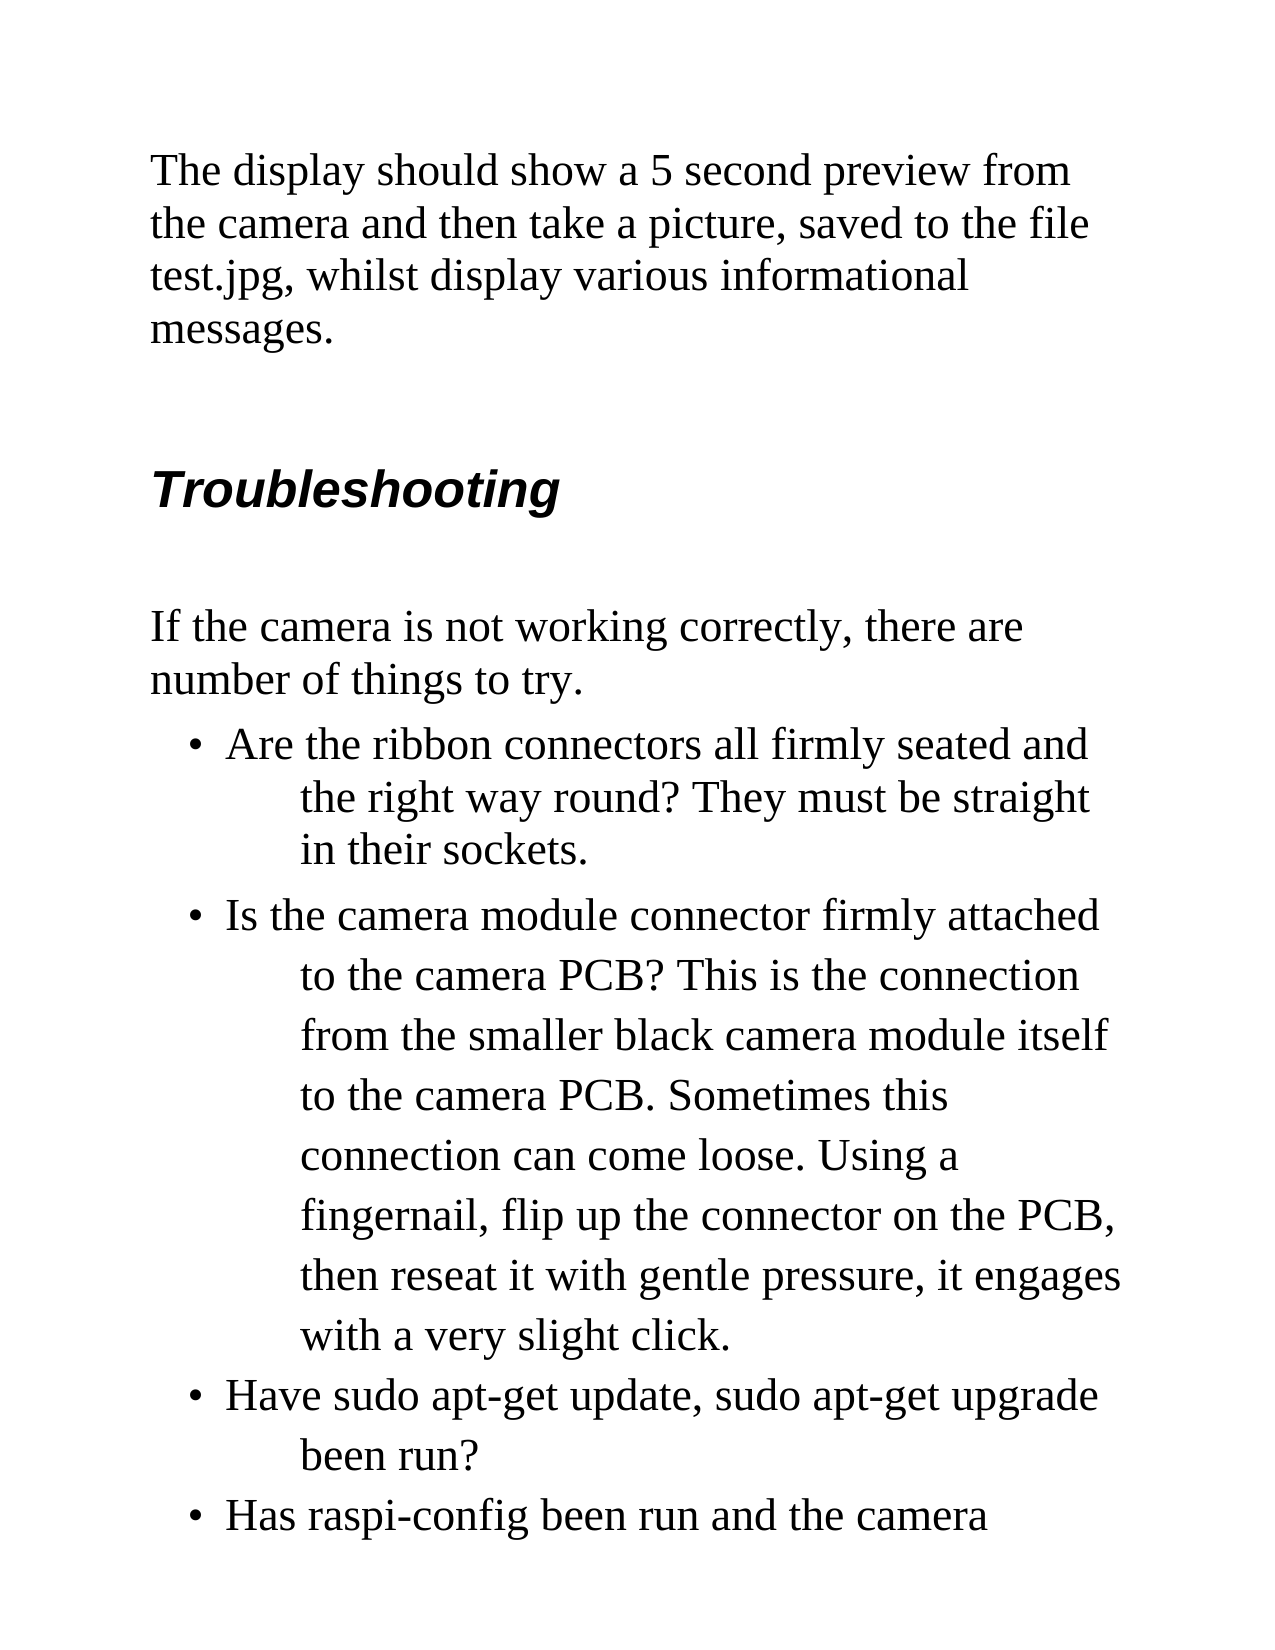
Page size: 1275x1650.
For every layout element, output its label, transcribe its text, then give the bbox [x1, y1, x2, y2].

text Troubleshooting [150, 458, 1125, 518]
text The display should show a 5 second preview from the camera and then take a picture, saved to the file test.jpg, whilst display various informational messages. [150, 143, 1125, 353]
text If the camera is not working correctly, there are number of things to try. [150, 598, 1125, 704]
list Is the camera module connector firmly attached to the camera PCB? This is the connection from the smaller black camera module itself to the camera PCB. Sometimes this connection can come loose. Using a fingernail, flip up the connector on the PCB, then reseat it with gentle pressure, it engages with a very slight click. [187, 887, 1125, 1360]
list Has raspi-config been run and the camera [187, 1487, 1125, 1540]
list Are the ribbon connectors all firmly seated and the right way round? They must be straight in their sockets. [187, 716, 1125, 874]
list Have sudo apt-get update, sudo apt-get upgrade been run? [187, 1367, 1125, 1480]
